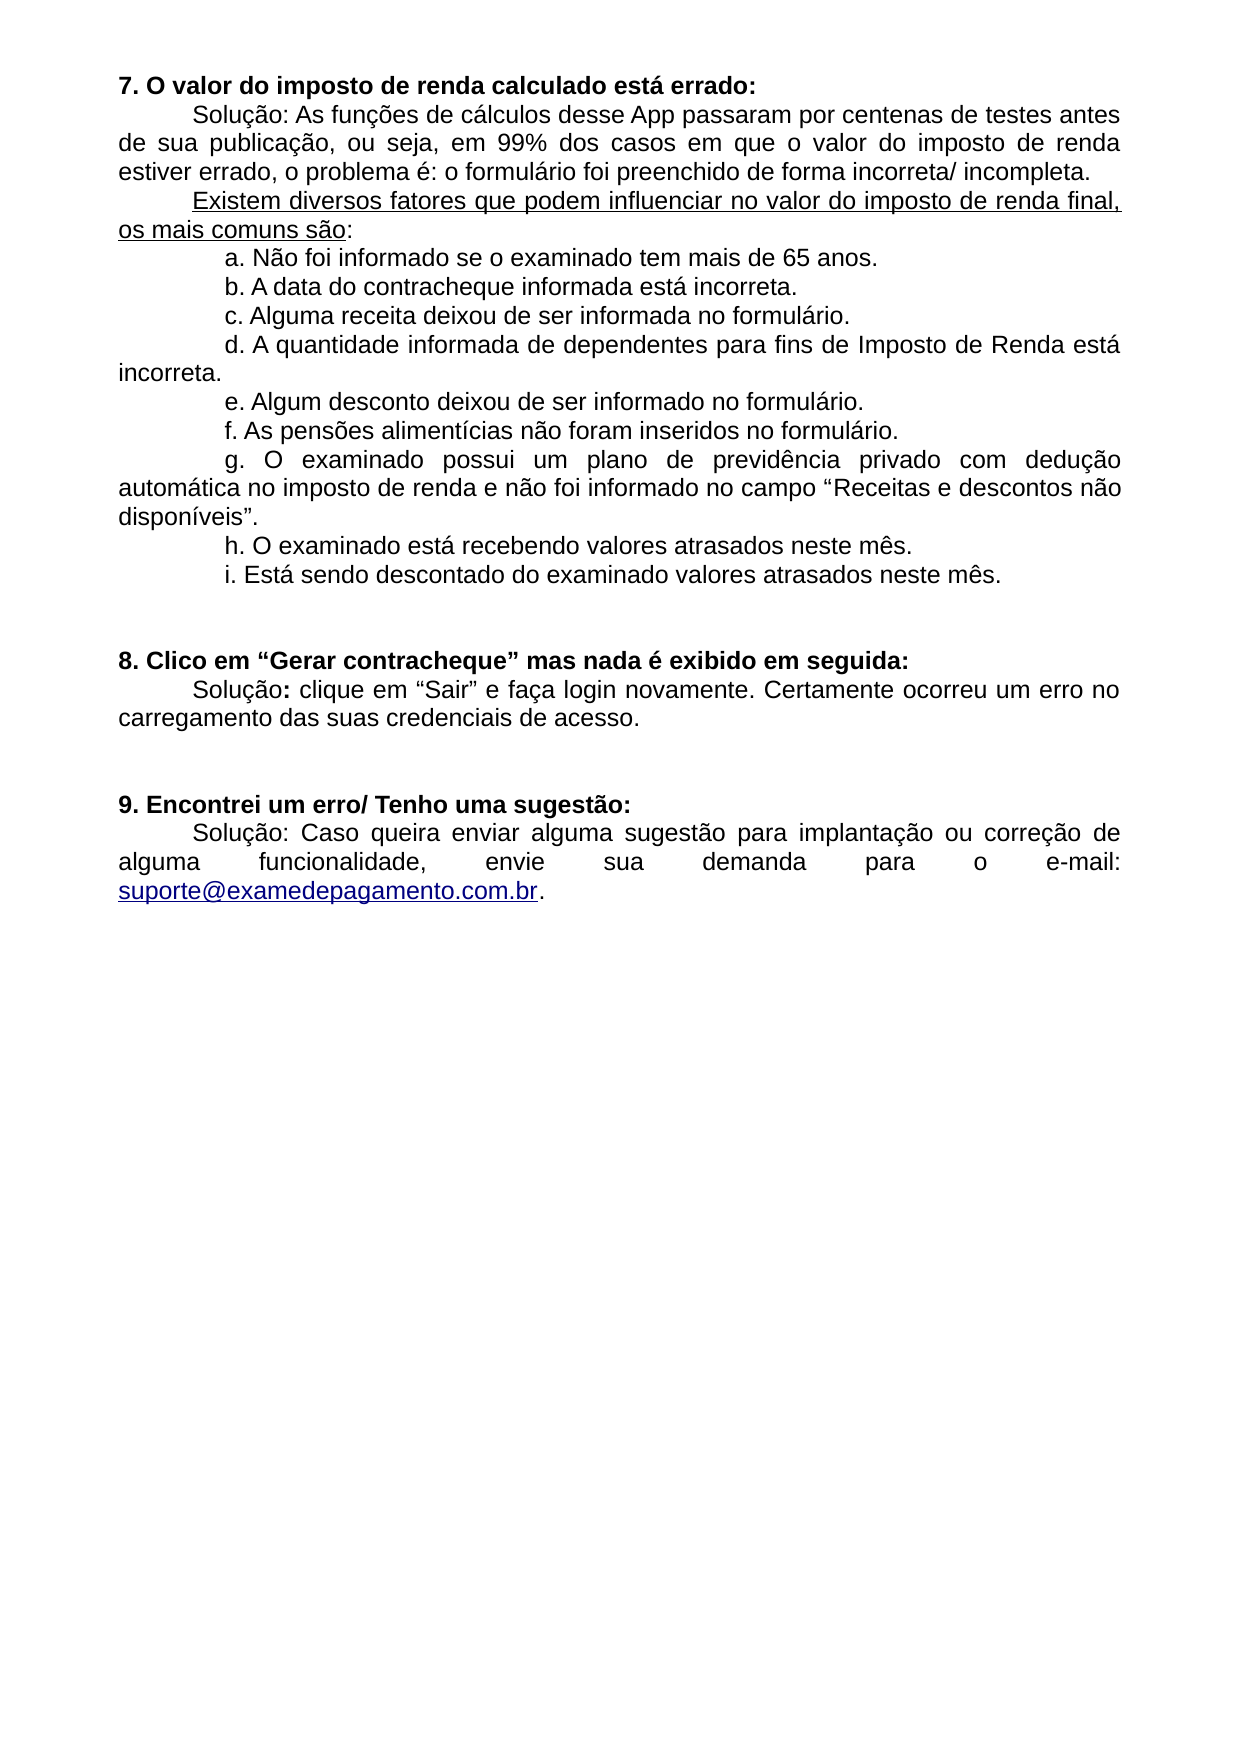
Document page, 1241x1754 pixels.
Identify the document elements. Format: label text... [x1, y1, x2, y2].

text Existem diversos fatores que podem influenciar no valor do imposto de renda final, os mais comuns são: [118, 186, 1122, 243]
text 7. O valor do imposto de renda calculado está errado: [118, 71, 1122, 99]
text g. O examinado possui um plano de previdência privado com dedução automática no imposto de renda e não foi informado no campo “Receitas e descontos não disponíveis”. [118, 444, 1122, 531]
text 9. Encontrei um erro/ Tenho uma sugestão: [118, 789, 1122, 818]
text 8. Clico em “Gerar contracheque” mas nada é exibido em seguida: [118, 646, 1122, 674]
text f. As pensões alimentícias não foram inseridos no formulário. [118, 416, 1122, 444]
text d. A quantidade informada de dependentes para fins de Imposto de Renda está incorreta. [118, 329, 1122, 387]
text a. Não foi informado se o examinado tem mais de 65 anos. [118, 243, 1122, 272]
text Solução: As funções de cálculos desse App passaram por centenas de testes antes de sua publicação, ou seja, em 99% dos casos em que o valor do imposto de renda estiver errado, o problema é: o formulário foi preenchido de forma incorreta/ incompleta. [118, 99, 1122, 186]
text Solução: Caso queira enviar alguma sugestão para implantação ou correção de alguma funcionalidade, envie sua demanda para o e-mail: suporte@examedepagamento.com.br. [118, 818, 1122, 904]
text i. Está sendo descontado do examinado valores atrasados neste mês. [118, 559, 1122, 588]
text c. Alguma receita deixou de ser informada no formulário. [118, 301, 1122, 329]
text Solução: clique em “Sair” e faça login novamente. Certamente ocorreu um erro no carregamento das suas credenciais de acesso. [118, 674, 1122, 732]
text b. A data do contracheque informada está incorreta. [118, 272, 1122, 301]
text h. O examinado está recebendo valores atrasados neste mês. [118, 531, 1122, 559]
text e. Algum desconto deixou de ser informado no formulário. [118, 387, 1122, 416]
